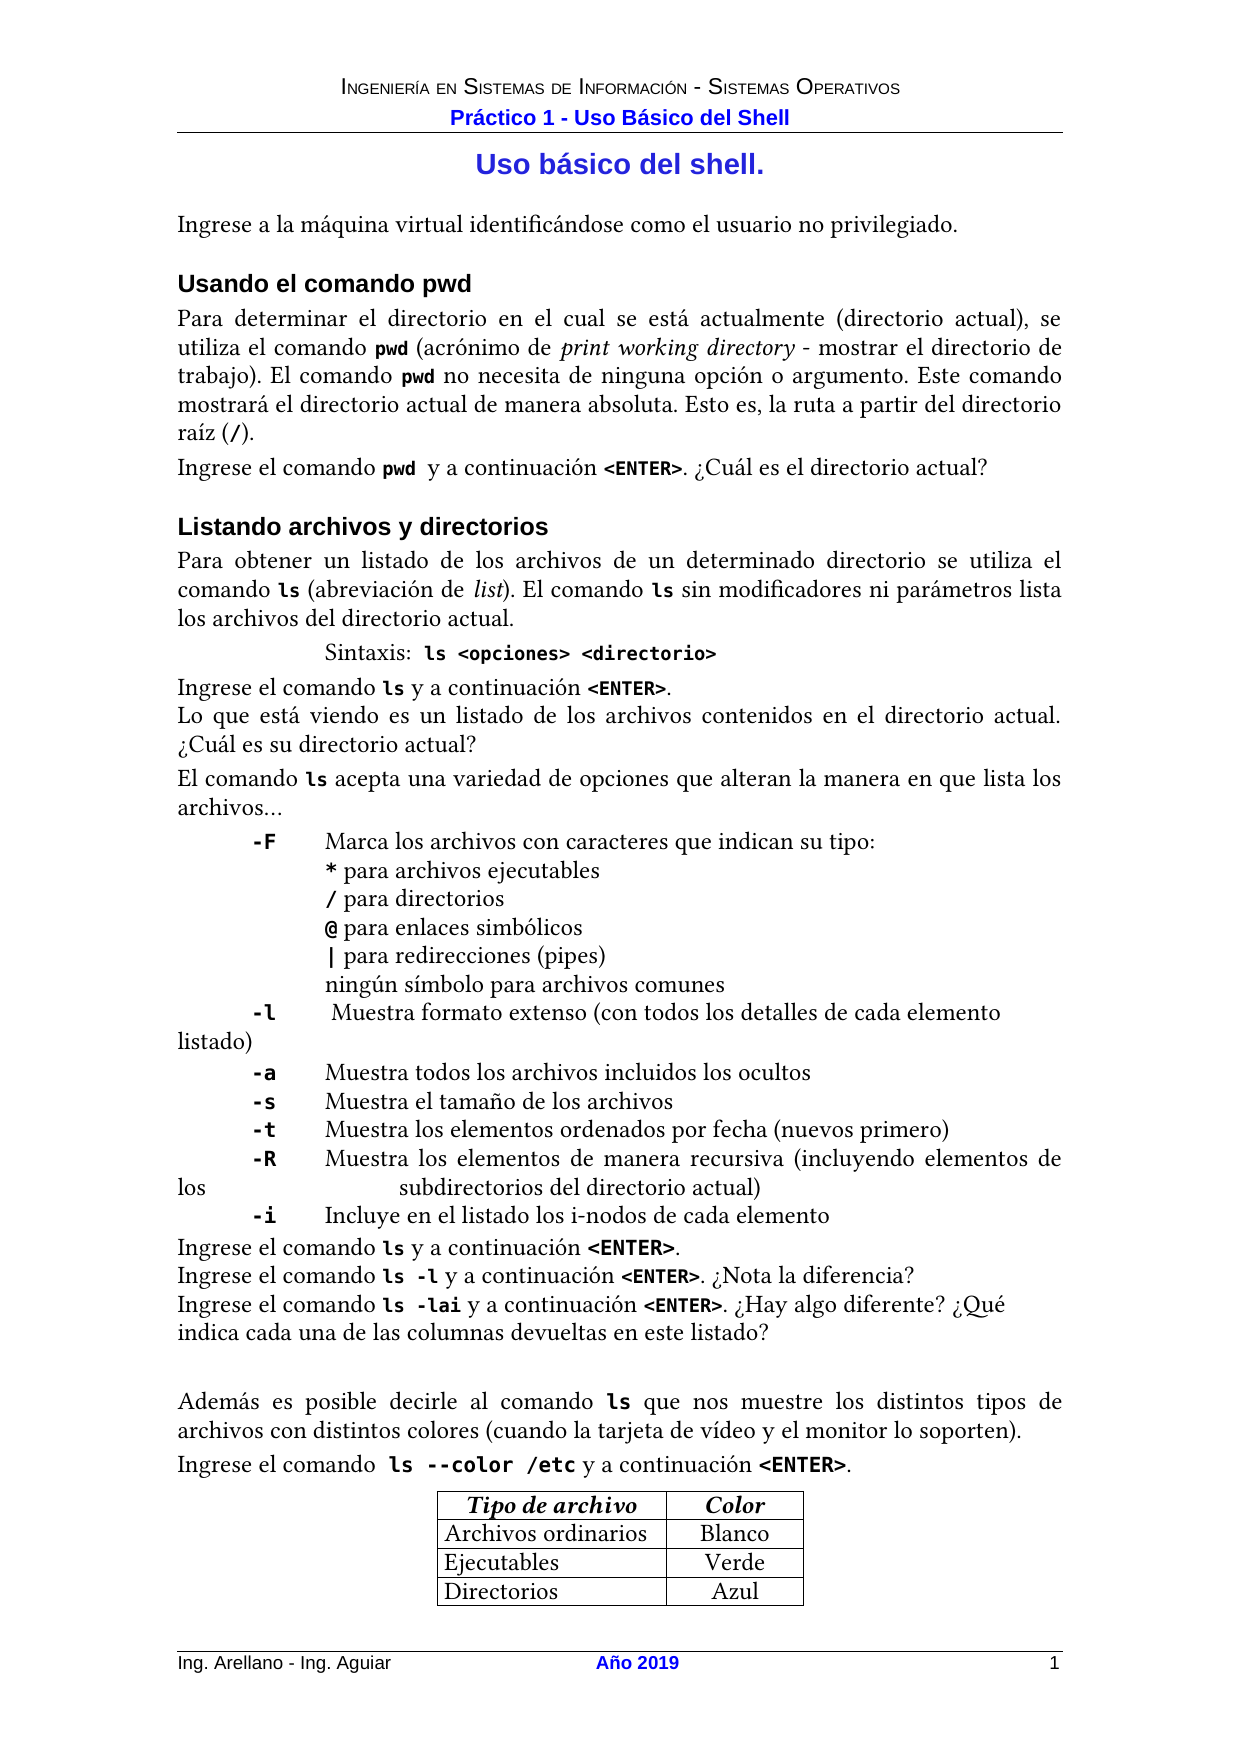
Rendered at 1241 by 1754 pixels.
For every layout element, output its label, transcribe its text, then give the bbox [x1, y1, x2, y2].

table_cell Blanco [667, 1520, 803, 1548]
subtitle Listando archivos y directorios [177, 512, 1063, 540]
table_header Tipo de archivo [438, 1492, 666, 1519]
subtitle Uso básico del shell. [177, 148, 1063, 180]
text Además es posible decirle al comando ls que nos muestre los distintos tipos de archivos con distintos colores (cuando la tarjeta de vídeo y el monitor lo soporten). [177, 1387, 1063, 1444]
text El comando ls acepta una variedad de opciones que alteran la manera en que lista los archivos... [177, 764, 1063, 821]
table_header Color [667, 1492, 803, 1519]
table_cell Archivos ordinarios [438, 1520, 666, 1548]
subtitle Usando el comando pwd [177, 270, 1063, 298]
table_cell Azul [667, 1578, 803, 1605]
text Para determinar el directorio en el cual se está actualmente (directorio actual), se utiliza el comando pwd (acrónimo de print working directory - mostrar el directorio de trabajo). El comando pwd no necesita de ninguna opción o argumento. Este comando mostrará el directorio actual de manera absoluta. Esto es, la ruta a partir del directorio raíz (/). [177, 304, 1063, 447]
text Sintaxis: ls <opciones> <directorio> [177, 638, 1063, 667]
text -a Muestra todos los archivos incluidos los ocultos -s Muestra el tamaño de los archivos -t Muestra los elementos ordenados por fecha (nuevos primero) -R Muestra los elementos de manera recursiva (incluyendo elementos de los subdirectorios del directorio actual) -i Incluye en el listado los i-nodos de cada elemento [177, 1058, 1063, 1230]
table_cell Verde [667, 1549, 803, 1577]
table_cell Directorios [438, 1578, 666, 1605]
text Ingrese el comando pwd y a continuación <ENTER>. ¿Cuál es el directorio actual? [177, 453, 1063, 481]
text -F Marca los archivos con caracteres que indican su tipo: * para archivos ejecutables / para directorios @ para enlaces simbólicos | para redirecciones (pipes) ningún símbolo para archivos comunes -l Muestra formato extenso (con todos los detalles de cada elemento listado) [177, 827, 1063, 1056]
text Ingrese a la máquina virtual identificándose como el usuario no privilegiado. [177, 210, 1063, 239]
text Para obtener un listado de los archivos de un determinado directorio se utiliza el comando ls (abreviación de list). El comando ls sin modificadores ni parámetros lista los archivos del directorio actual. [177, 547, 1063, 632]
text Ingrese el comando ls --color /etc y a continuación <ENTER>. [177, 1450, 1063, 1479]
text Ingrese el comando ls y a continuación <ENTER>. Ingrese el comando ls -l y a continuación <ENTER>. ¿Nota la diferencia? Ingrese el comando ls -lai y a continuación <ENTER>. ¿Hay algo diferente? ¿Qué indica cada una de las columnas devueltas en este listado? [177, 1233, 1063, 1347]
text Ingrese el comando ls y a continuación <ENTER>. Lo que está viendo es un listado de los archivos contenidos en el directorio actual. ¿Cuál es su directorio actual? [177, 673, 1063, 758]
table_cell Ejecutables [438, 1549, 666, 1577]
